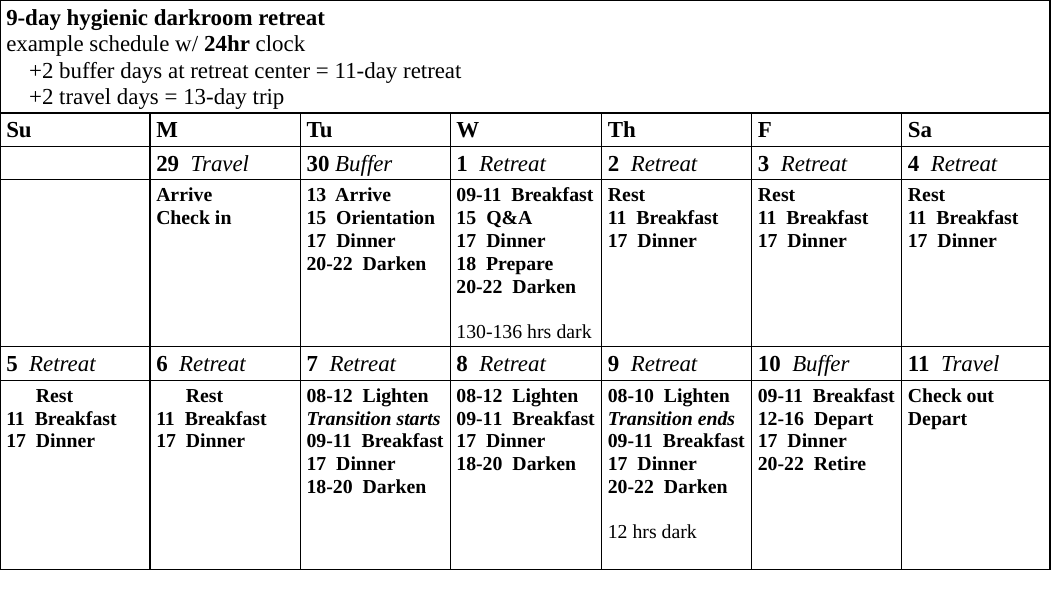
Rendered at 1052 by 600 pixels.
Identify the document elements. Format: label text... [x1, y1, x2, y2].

table_cell Sa [902, 114, 1049, 146]
table_cell [1, 180, 149, 346]
table_cell Check out Depart [902, 381, 1049, 569]
table_cell 08-12 Lighten Transition starts 09-11 Breakfast 17 Dinner 18-20 Darken [301, 381, 450, 569]
table_cell 3 Retreat [752, 147, 901, 179]
table_cell 08-12 Lighten 09-11 Breakfast 17 Dinner 18-20 Darken [451, 381, 601, 569]
table_cell 08-10 Lighten Transition ends 09-11 Breakfast 17 Dinner 20-22 Darken 12 hrs dark [602, 381, 751, 569]
table_cell [1, 147, 149, 179]
table_cell M [151, 114, 300, 146]
table_cell 09-11 Breakfast 12-16 Depart 17 Dinner 20-22 Retire [752, 381, 901, 569]
table_cell 09-11 Breakfast 15 Q&A 17 Dinner 18 Prepare 20-22 Darken 130-136 hrs dark [451, 180, 601, 346]
table_cell 1 Retreat [451, 147, 601, 179]
table_cell 7 Retreat [301, 347, 450, 379]
table_cell 5 Retreat [1, 347, 149, 379]
table_header 9-day hygienic darkroom retreat example schedule w/ 24hr clock +2 buffer days at retreat center = 11-day retreat +2 travel days = 13-day trip [1, 1, 1049, 112]
table_cell 4 Retreat [902, 147, 1049, 179]
table_cell 13 Arrive 15 Orientation 17 Dinner 20-22 Darken [301, 180, 450, 346]
table_cell Arrive Check in [151, 180, 300, 346]
table_cell 8 Retreat [451, 347, 601, 379]
table_cell Th [602, 114, 751, 146]
table_cell 11 Travel [902, 347, 1049, 379]
table_cell 29 Travel [151, 147, 300, 179]
table_cell 9 Retreat [602, 347, 751, 379]
table_cell F [752, 114, 901, 146]
table_cell 6 Retreat [151, 347, 300, 379]
table_cell W [451, 114, 601, 146]
table_cell Rest 11 Breakfast 17 Dinner [151, 381, 300, 569]
table_cell Rest 11 Breakfast 17 Dinner [752, 180, 901, 346]
table_cell 30 Buffer [301, 147, 450, 179]
table_cell Su [1, 114, 149, 146]
table_cell Rest 11 Breakfast 17 Dinner [1, 381, 149, 569]
table_cell Tu [301, 114, 450, 146]
table_cell Rest 11 Breakfast 17 Dinner [602, 180, 751, 346]
table_cell 2 Retreat [602, 147, 751, 179]
table_cell 10 Buffer [752, 347, 901, 379]
table_cell Rest 11 Breakfast 17 Dinner [902, 180, 1049, 346]
